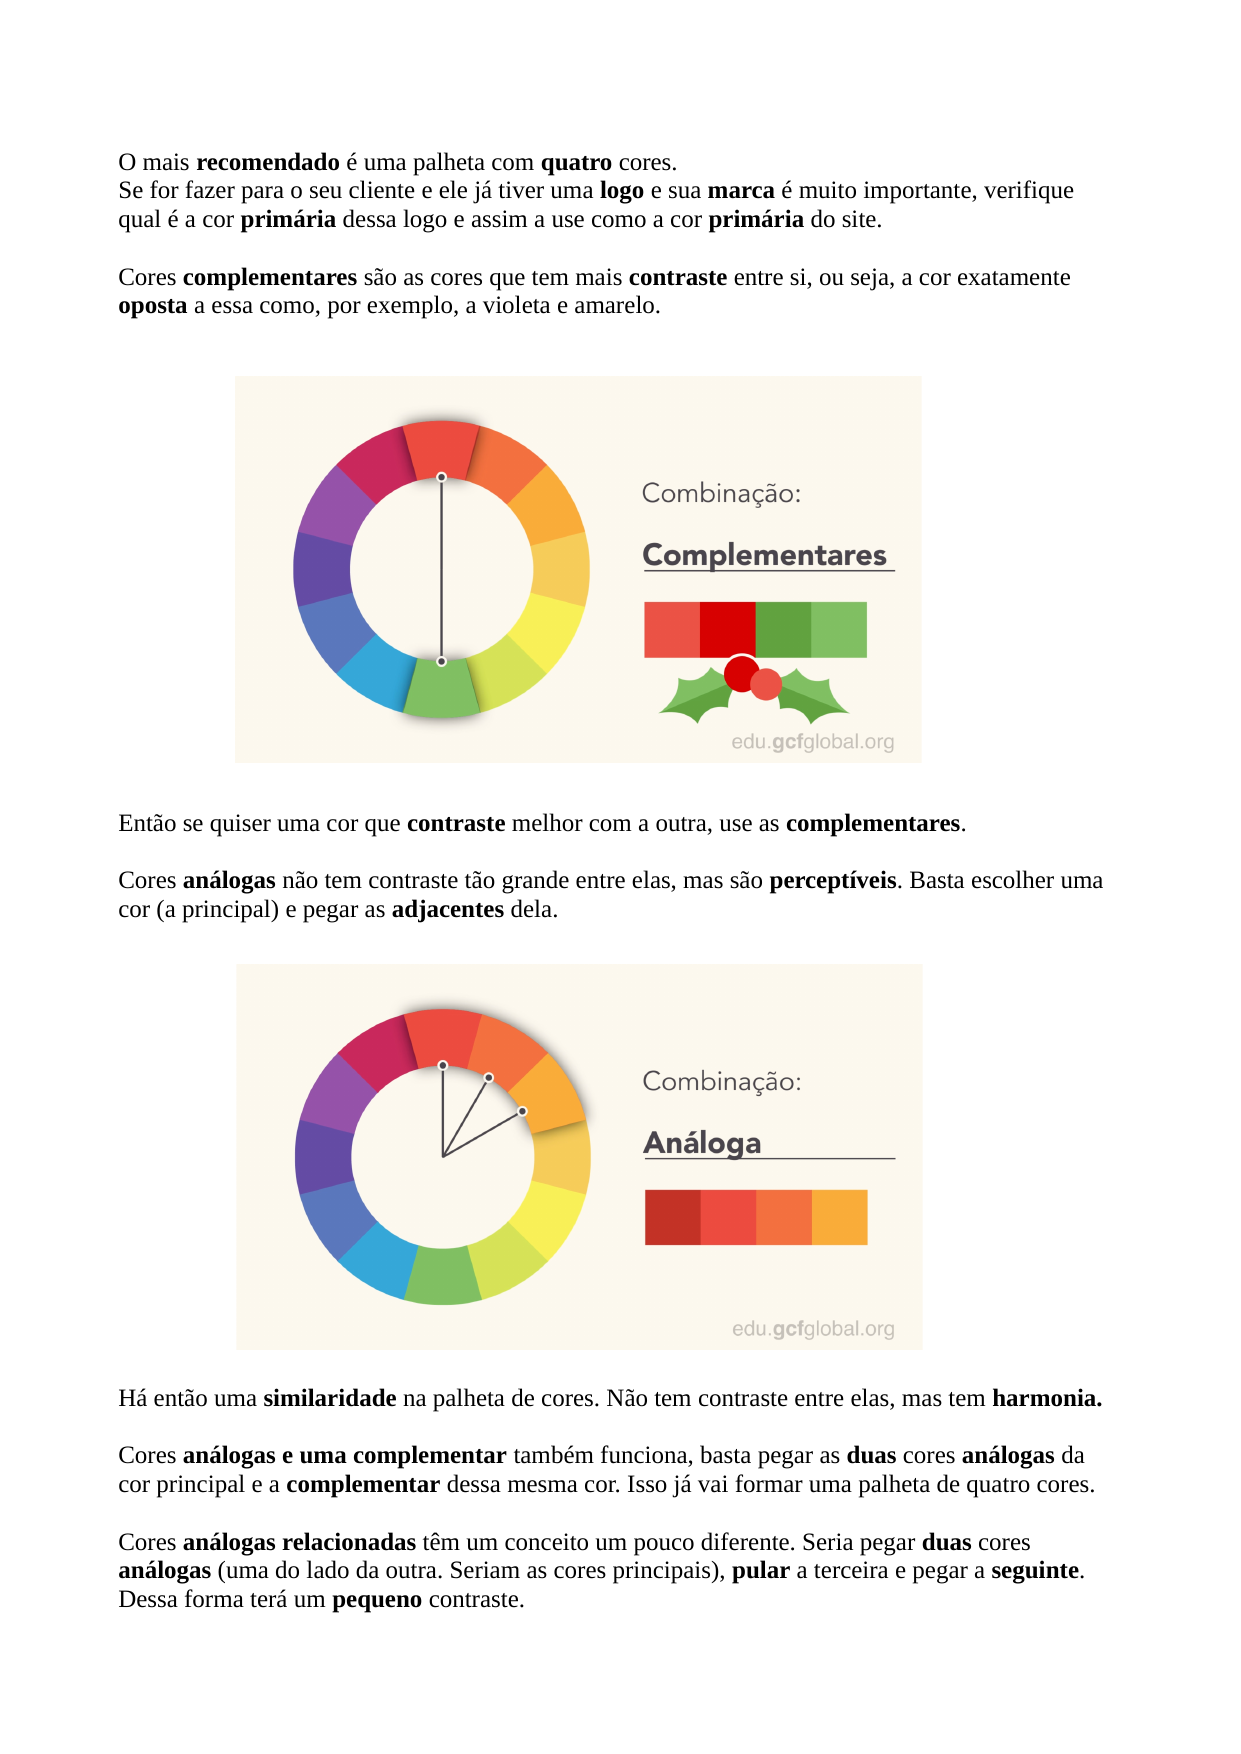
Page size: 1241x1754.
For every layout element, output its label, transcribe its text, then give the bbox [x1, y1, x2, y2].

text Cores análogas e uma complementar também funciona, basta pegar as duas cores análogas da cor principal e a complementar dessa mesma cor. Isso já vai formar uma palheta de quatro cores. [118, 1441, 1122, 1498]
text Cores análogas não tem contraste tão grande entre elas, mas são perceptíveis. Basta escolher uma cor (a principal) e pegar as adjacentes dela. [118, 866, 1122, 923]
text Se for fazer para o seu cliente e ele já tiver uma logo e sua marca é muito importante, verifique qual é a cor primária dessa logo e assim a use como a cor primária do site. [118, 176, 1122, 233]
text Cores análogas relacionadas têm um conceito um pouco diferente. Seria pegar duas cores análogas (uma do lado da outra. Seriam as cores principais), pular a terceira e pegar a seguinte. Dessa forma terá um pequeno contraste. [118, 1527, 1122, 1613]
picture [235, 376, 922, 763]
text Há então uma similaridade na palheta de cores. Não tem contraste entre elas, mas tem harmonia. [118, 1383, 1122, 1412]
text Então se quiser uma cor que contraste melhor com a outra, use as complementares. [118, 808, 1122, 837]
text O mais recomendado é uma palheta com quatro cores. [118, 147, 1122, 176]
text Cores complementares são as cores que tem mais contraste entre si, ou seja, a cor exatamente oposta a essa como, por exemplo, a violeta e amarelo. [118, 262, 1122, 319]
picture [236, 964, 923, 1350]
